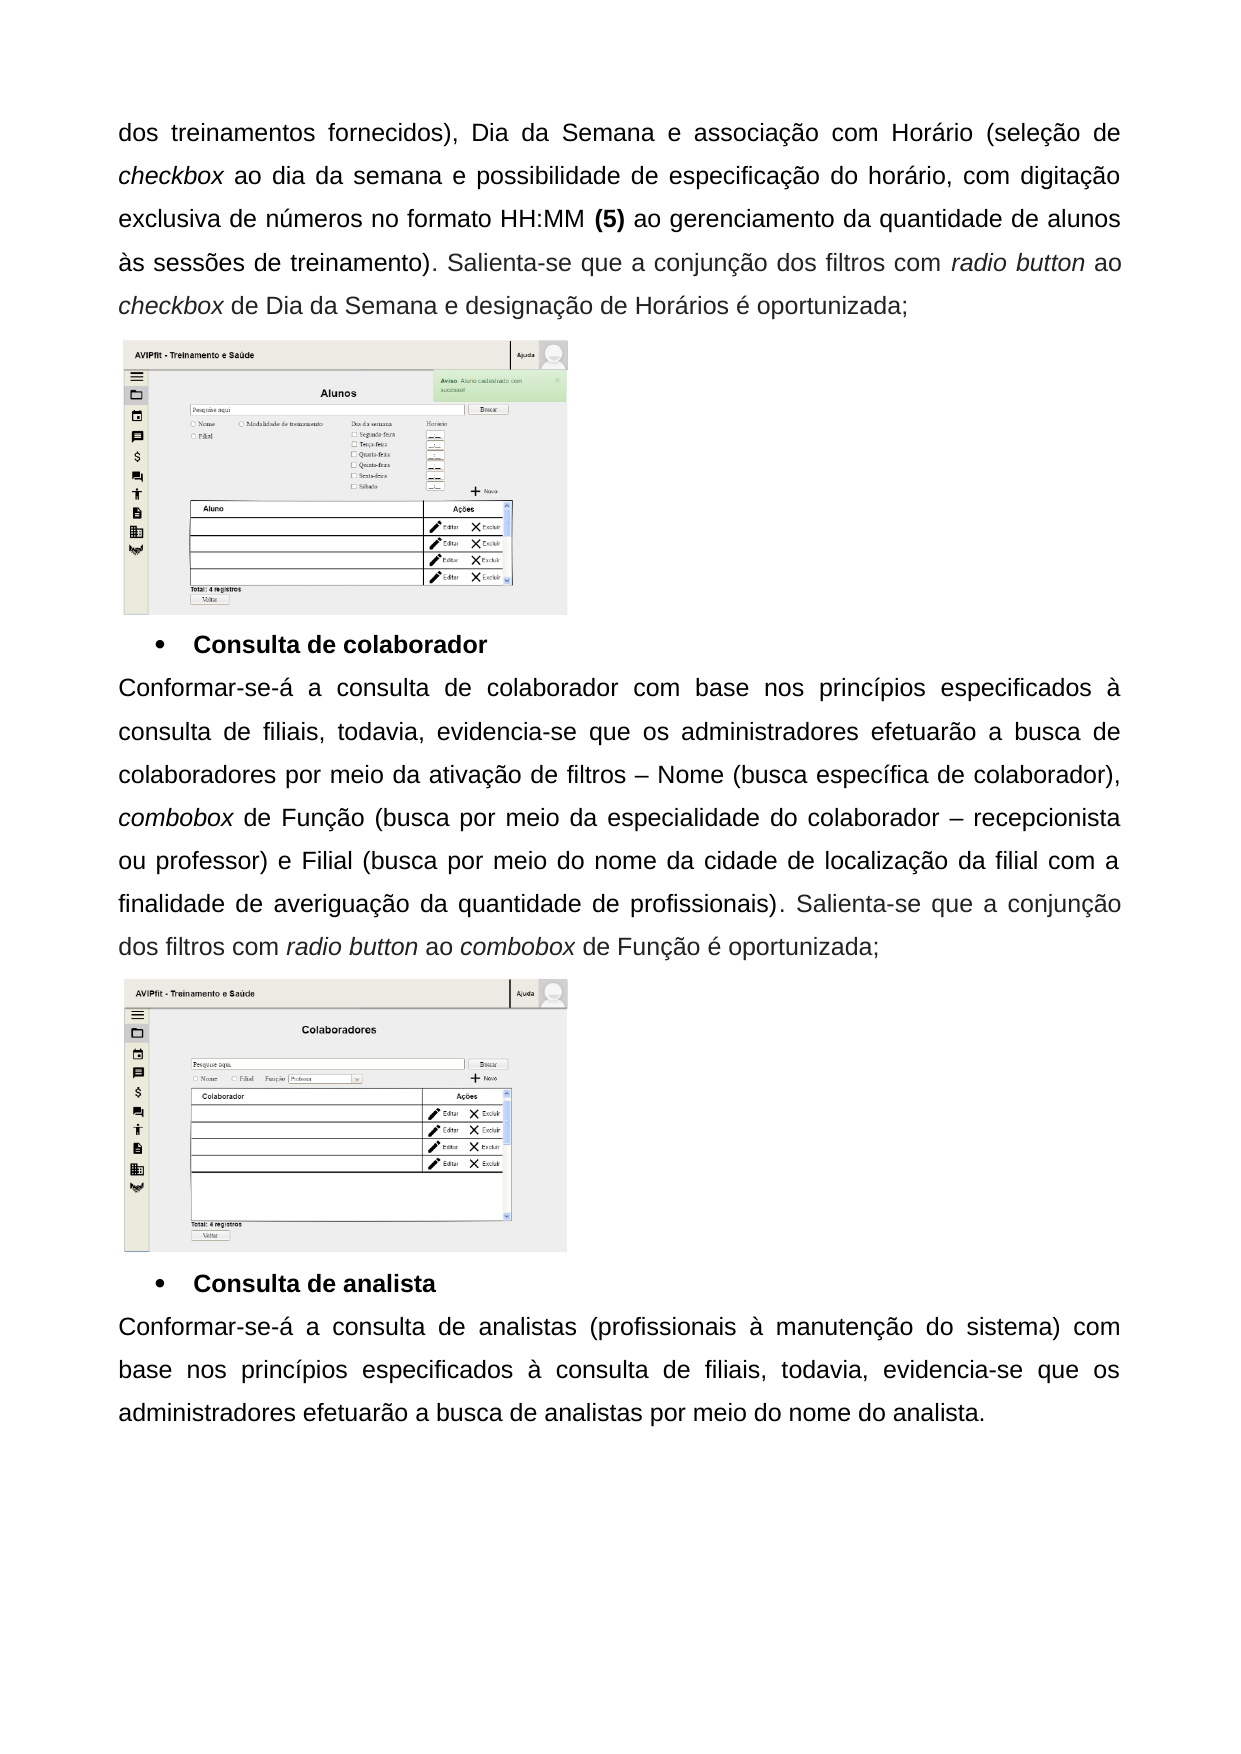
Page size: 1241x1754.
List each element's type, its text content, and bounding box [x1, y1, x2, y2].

text Conformar-se-á a consulta de colaborador com base nos princípios especificados à consulta de filiais, todavia, evidencia-se que os administradores efetuarão a busca de colaboradores por meio da ativação de filtros – Nome (busca específica de colaborador), combobox de Função (busca por meio da especialidade do colaborador – recepcionista ou professor) e Filial (busca por meio do nome da cidade de localização da filial com a finalidade de averiguação da quantidade de profissionais). Salienta-se que a conjunção dos filtros com radio button ao combobox de Função é oportunizada; [118, 673, 1122, 961]
text dos treinamentos fornecidos), Dia da Semana e associação com Horário (seleção de checkbox ao dia da semana e possibilidade de especificação do horário, com digitação exclusiva de números no formato HH:MM (5) ao gerenciamento da quantidade de alunos às sessões de treinamento). Salienta-se que a conjunção dos filtros com radio button ao checkbox de Dia da Semana e designação de Horários é oportunizada; [118, 118, 1122, 319]
text Conformar-se-á a consulta de analistas (profissionais à manutenção do sistema) com base nos princípios especificados à consulta de filiais, todavia, evidencia-se que os administradores efetuarão a busca de analistas por meio do nome do analista. [118, 1312, 1122, 1427]
list Consulta de analista [156, 1269, 1122, 1298]
list Consulta de colaborador [156, 630, 1122, 659]
